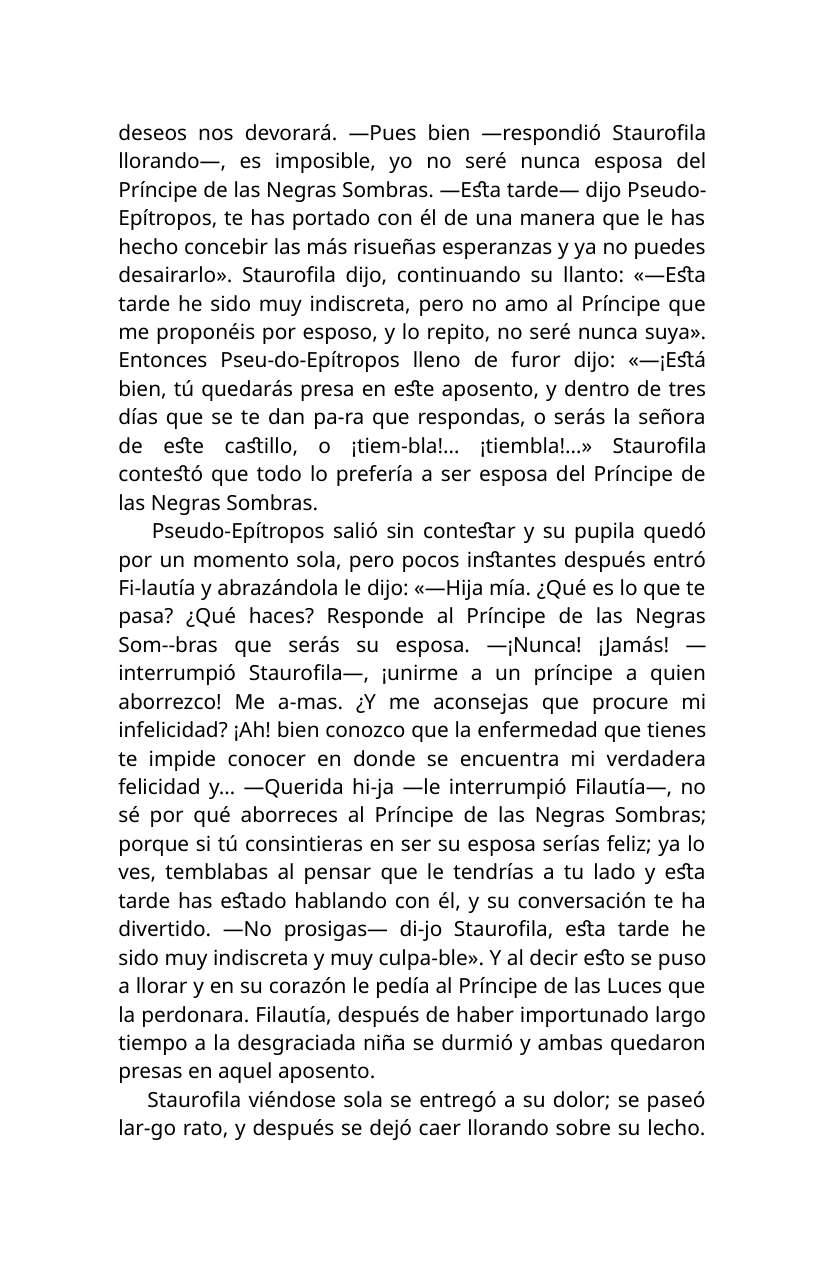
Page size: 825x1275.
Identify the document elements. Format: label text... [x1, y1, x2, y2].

text Staurofila viéndose sola se entregó a su dolor; se paseó lar-go rato, y después se dejó caer llorando sobre su lecho. [118, 1085, 707, 1142]
text Pseudo-Epítropos salió sin conteﬆar y su pupila quedó por un momento sola, pero pocos inﬆantes después entró Fi-lautía y abrazándola le dijo: «—Hija mía. ¿Qué es lo que te pasa? ¿Qué haces? Responde al Príncipe de las Negras Som--bras que serás su esposa. —¡Nunca! ¡Jamás! —interrumpió Staurofila—, ¡unirme a un príncipe a quien aborrezco! Me a-mas. ¿Y me aconsejas que procure mi infelicidad? ¡Ah! bien conozco que la enfermedad que tienes te impide conocer en donde se encuentra mi verdadera felicidad y… —Querida hi-ja —le interrumpió Filautía—, no sé por qué aborreces al Príncipe de las Negras Sombras; porque si tú consintieras en ser su esposa serías feliz; ya lo ves, temblabas al pensar que le tendrías a tu lado y eﬆa tarde has eﬆado hablando con él, y su conversación te ha divertido. —No prosigas— di-jo Staurofila, eﬆa tarde he sido muy indiscreta y muy culpa-ble». Y al decir eﬆo se puso a llorar y en su corazón le pedía al Príncipe de las Luces que la perdonara. Filautía, después de haber importunado largo tiempo a la desgraciada niña se durmió y ambas quedaron presas en aquel aposento. [118, 516, 707, 1085]
text deseos nos devorará. —Pues bien —respondió Staurofila llorando—, es imposible, yo no seré nunca esposa del Príncipe de las Negras Sombras. —Eﬆa tarde— dijo Pseudo-Epítropos, te has portado con él de una manera que le has hecho concebir las más risueñas esperanzas y ya no puedes desairarlo». Staurofila dijo, continuando su llanto: «—Eﬆa tarde he sido muy indiscreta, pero no amo al Príncipe que me proponéis por esposo, y lo repito, no seré nunca suya». Entonces Pseu-do-Epítropos lleno de furor dijo: «—¡Eﬆá bien, tú quedarás presa en eﬆe aposento, y dentro de tres días que se te dan pa-ra que respondas, o serás la señora de eﬆe caﬆillo, o ¡tiem-bla!… ¡tiembla!…» Staurofila conteﬆó que todo lo prefería a ser esposa del Príncipe de las Negras Sombras. [118, 118, 707, 516]
